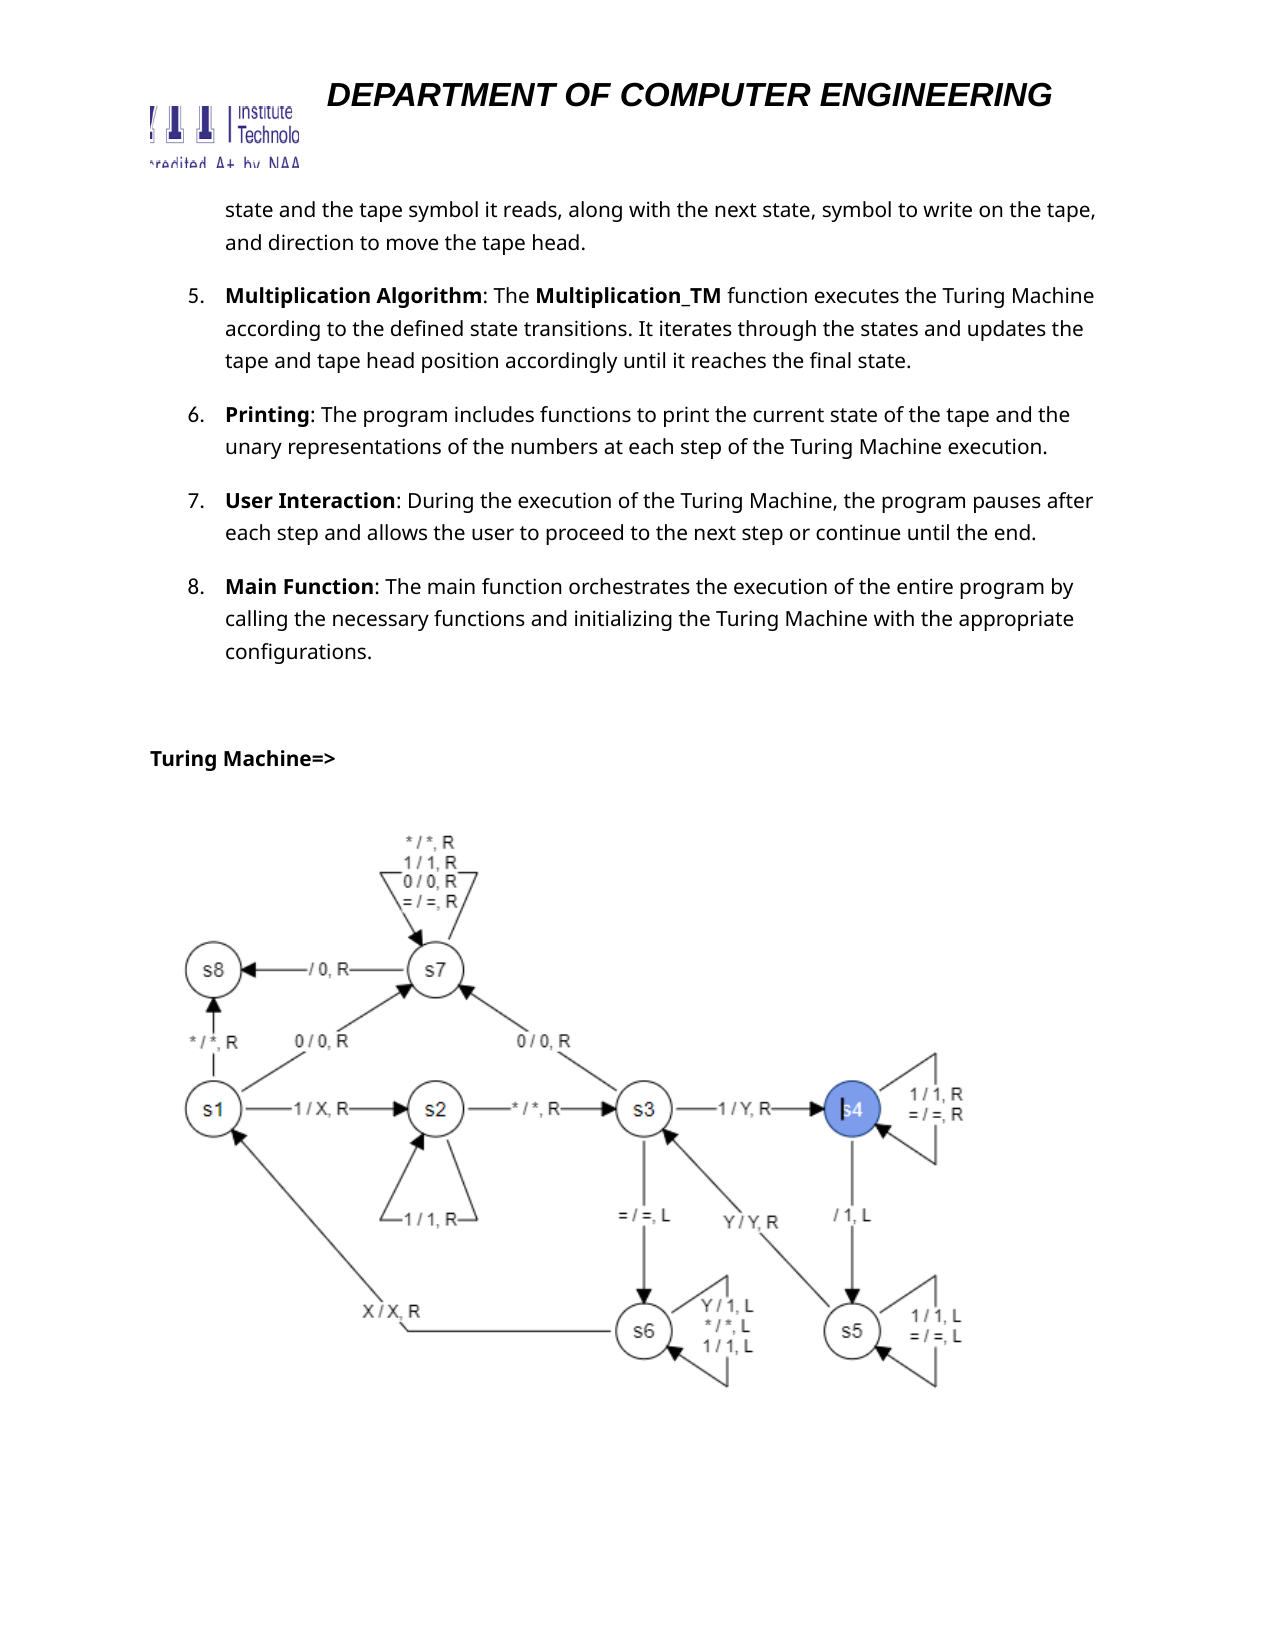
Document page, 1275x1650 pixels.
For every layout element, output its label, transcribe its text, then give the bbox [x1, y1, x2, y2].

text Turing Machine=> [150, 744, 1125, 772]
list Printing: The program includes functions to print the current state of the tape and the unary representations of the numbers at each step of the Turing Machine execution. [187, 400, 1125, 461]
list state and the tape symbol it reads, along with the next state, symbol to write on the tape, and direction to move the tape head. [187, 195, 1125, 256]
list Main Function: The main function orchestrates the execution of the entire program by calling the necessary functions and initializing the Turing Machine with the appropriate configurations. [187, 572, 1125, 666]
list Multiplication Algorithm: The Multiplication_TM function executes the Turing Machine according to the defined state transitions. It iterates through the states and updates the tape and tape head position accordingly until it reaches the final state. [187, 281, 1125, 375]
list User Interaction: During the execution of the Turing Machine, the program pauses after each step and allows the user to proceed to the next step or continue until the end. [187, 486, 1125, 547]
